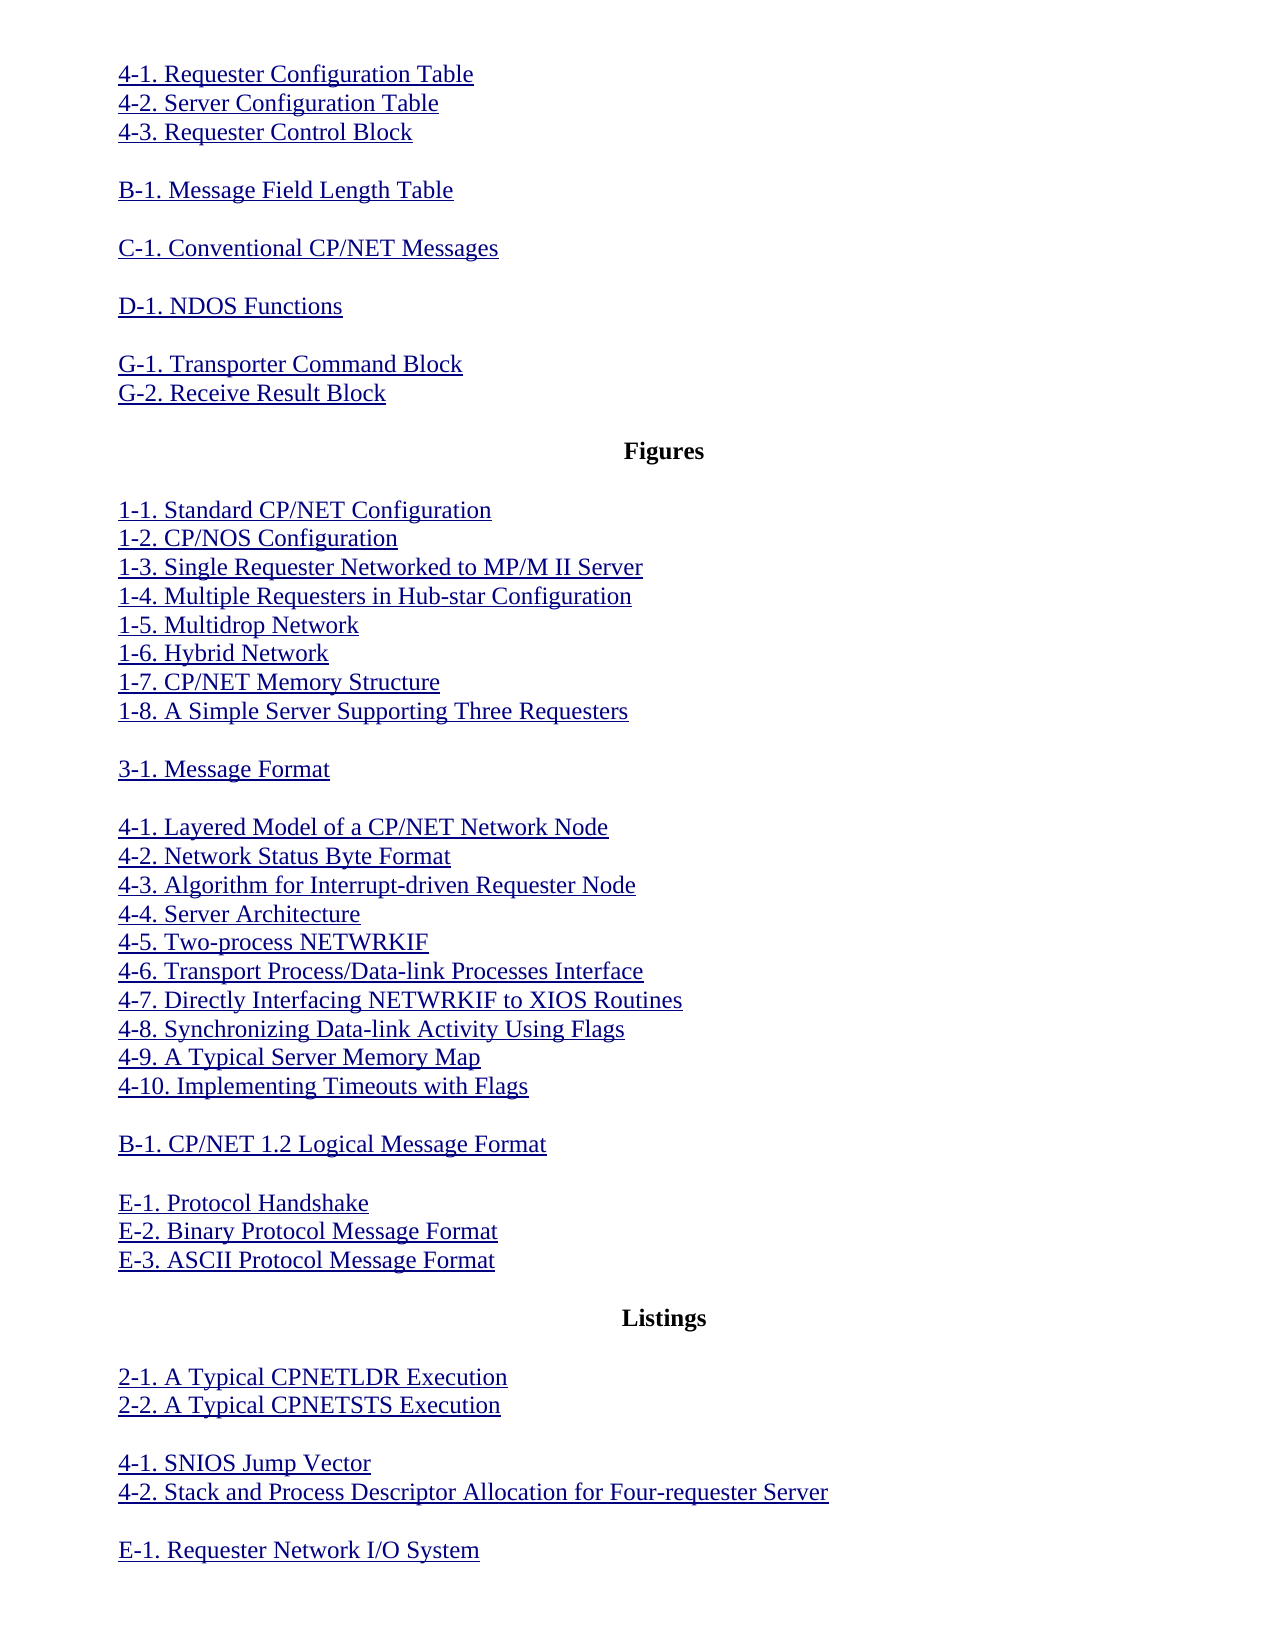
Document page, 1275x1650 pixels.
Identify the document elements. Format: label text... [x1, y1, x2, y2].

text G-1. Transporter Command Block G-2. Receive Result Block [118, 349, 1216, 407]
text E-1. Requester Network I/O System [118, 1536, 1216, 1564]
text 4-1. Layered Model of a CP/NET Network Node 4-2. Network Status Byte Format 4-3. Algorithm for Interrupt-driven Requester Node 4-4. Server Architecture 4-5. Two-process NETWRKIF 4-6. Transport Process/Data-link Processes Interface 4-7. Directly Interfacing NETWRKIF to XIOS Routines 4-8. Synchronizing Data-link Activity Using Flags 4-9. A Typical Server Memory Map 4-10. Implementing Timeouts with Flags [118, 812, 1216, 1100]
text 1-1. Standard CP/NET Configuration 1-2. CP/NOS Configuration 1-3. Single Requester Networked to MP/M II Server 1-4. Multiple Requesters in Hub-star Configuration 1-5. Multidrop Network 1-6. Hybrid Network 1-7. CP/NET Memory Structure 1-8. A Simple Server Supporting Three Requesters [118, 495, 1216, 725]
text 3-1. Message Format [118, 754, 1216, 783]
text C-1. Conventional CP/NET Messages [118, 233, 1216, 262]
text 4-1. SNIOS Jump Vector 4-2. Stack and Process Descriptor Allocation for Four-requester Server [118, 1448, 1216, 1506]
text 4-1. Requester Configuration Table 4-2. Server Configuration Table 4-3. Requester Control Block [118, 59, 1216, 145]
text B-1. Message Field Length Table [118, 175, 1216, 203]
text E-1. Protocol Handshake E-2. Binary Protocol Message Format E-3. ASCII Protocol Message Format [118, 1188, 1216, 1274]
text D-1. NDOS Functions [118, 291, 1216, 320]
text Figures [118, 436, 1216, 465]
text B-1. CP/NET 1.2 Logical Message Format [118, 1129, 1216, 1158]
text 2-1. A Typical CPNETLDR Execution 2-2. A Typical CPNETSTS Execution [118, 1362, 1216, 1419]
text Listings [118, 1303, 1216, 1332]
